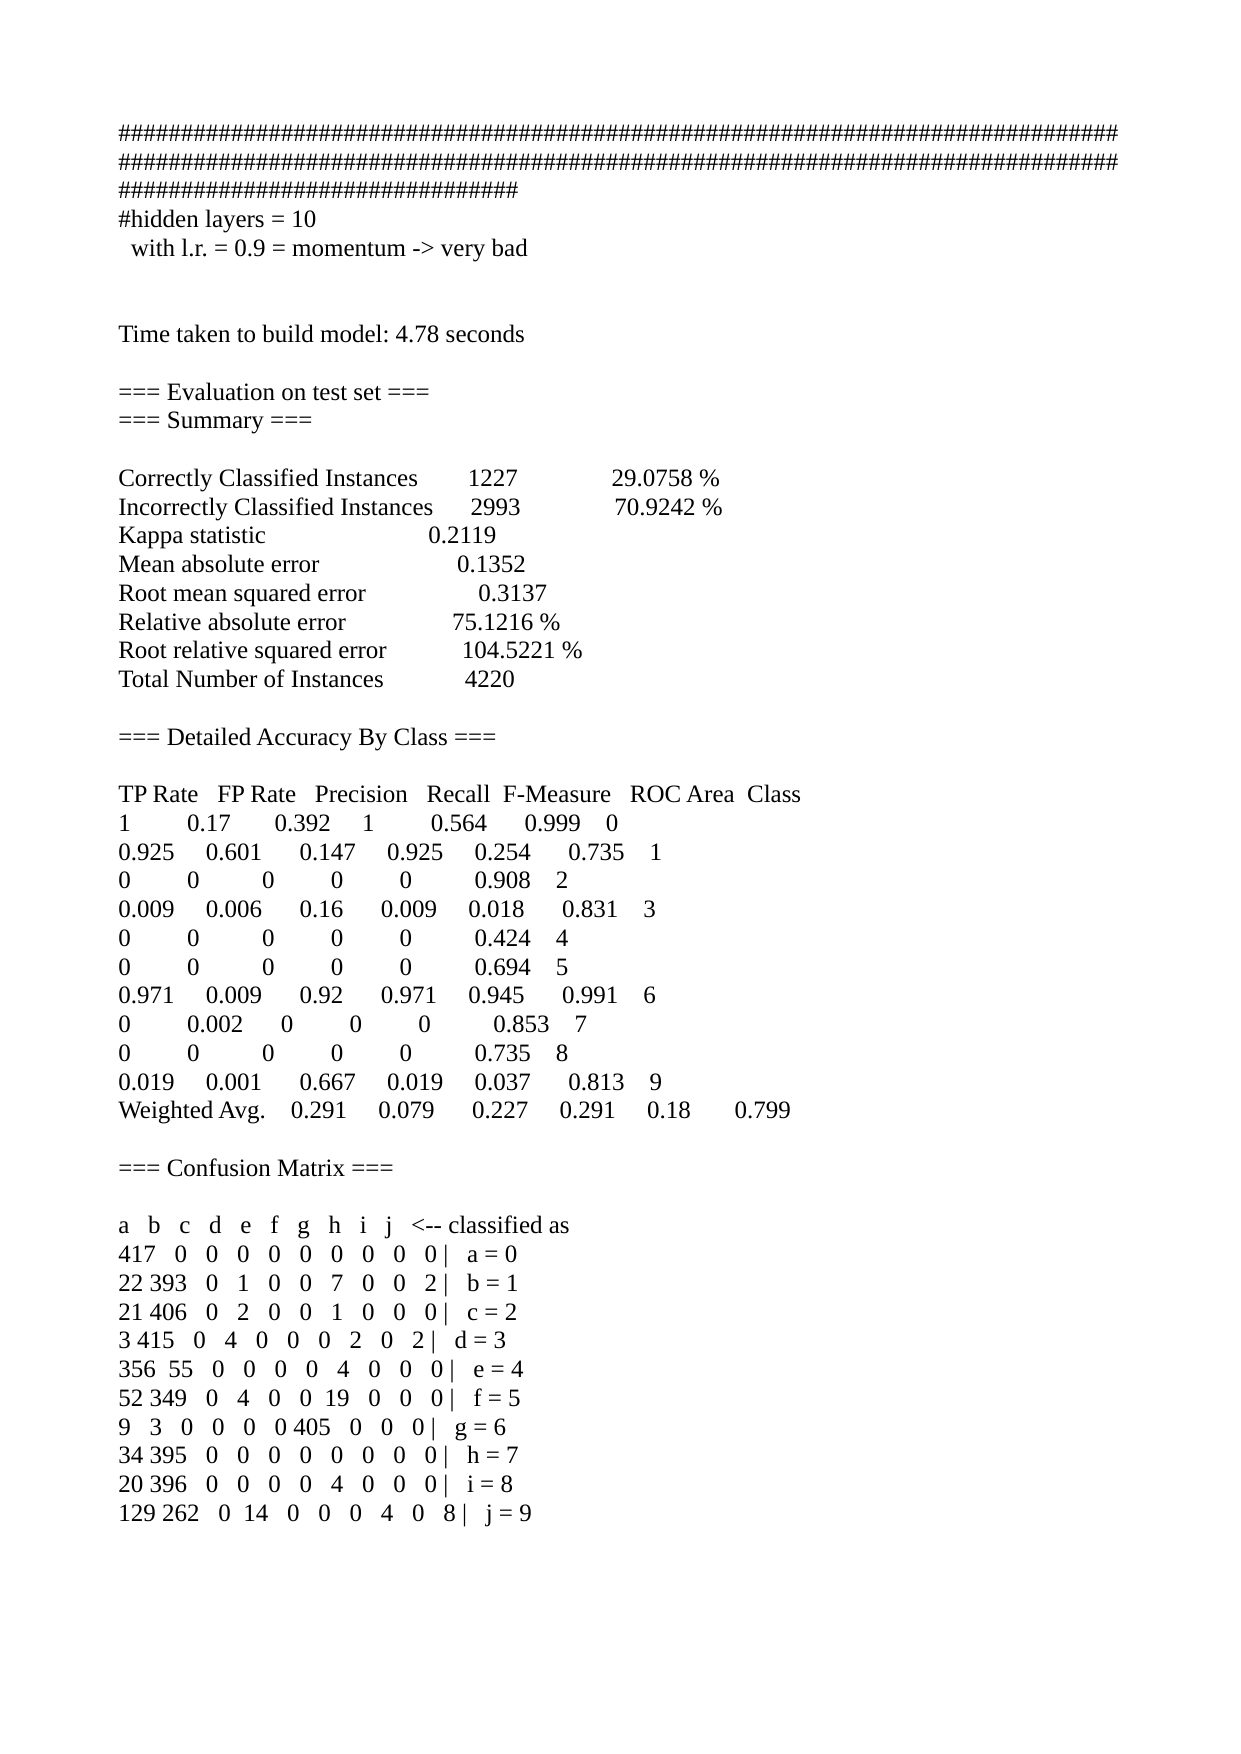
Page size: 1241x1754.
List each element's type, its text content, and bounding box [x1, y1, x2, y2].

text 1 0.17 0.392 1 0.564 0.999 0 [118, 808, 1122, 837]
text 0.925 0.601 0.147 0.925 0.254 0.735 1 [118, 837, 1122, 866]
text === Detailed Accuracy By Class === [118, 722, 1122, 751]
text 0.019 0.001 0.667 0.019 0.037 0.813 9 [118, 1067, 1122, 1096]
text 417 0 0 0 0 0 0 0 0 0 | a = 0 [118, 1239, 1122, 1268]
text 9 3 0 0 0 0 405 0 0 0 | g = 6 [118, 1412, 1122, 1441]
text Weighted Avg. 0.291 0.079 0.227 0.291 0.18 0.799 [118, 1096, 1122, 1124]
text with l.r. = 0.9 = momentum -> very bad [118, 233, 1122, 262]
text 21 406 0 2 0 0 1 0 0 0 | c = 2 [118, 1297, 1122, 1326]
text 0.009 0.006 0.16 0.009 0.018 0.831 3 [118, 894, 1122, 923]
text === Summary === [118, 406, 1122, 434]
text 20 396 0 0 0 0 4 0 0 0 | i = 8 [118, 1469, 1122, 1498]
text 0.971 0.009 0.92 0.971 0.945 0.991 6 [118, 981, 1122, 1009]
text 0 0 0 0 0 0.424 4 [118, 923, 1122, 952]
text Mean absolute error 0.1352 [118, 549, 1122, 578]
text Root mean squared error 0.3137 [118, 578, 1122, 607]
text 0 0 0 0 0 0.735 8 [118, 1038, 1122, 1067]
text Kappa statistic 0.2119 [118, 521, 1122, 549]
text 52 349 0 4 0 0 19 0 0 0 | f = 5 [118, 1383, 1122, 1412]
text TP Rate FP Rate Precision Recall F-Measure ROC Area Class [118, 779, 1122, 808]
text === Evaluation on test set === [118, 377, 1122, 406]
text 3 415 0 4 0 0 0 2 0 2 | d = 3 [118, 1326, 1122, 1354]
text 0 0.002 0 0 0 0.853 7 [118, 1009, 1122, 1038]
text #hidden layers = 10 [118, 204, 1122, 233]
text Relative absolute error 75.1216 % [118, 607, 1122, 636]
text Time taken to build model: 4.78 seconds [118, 319, 1122, 348]
text 129 262 0 14 0 0 0 4 0 8 | j = 9 [118, 1498, 1122, 1527]
text Total Number of Instances 4220 [118, 664, 1122, 693]
text === Confusion Matrix === [118, 1153, 1122, 1182]
text 0 0 0 0 0 0.694 5 [118, 952, 1122, 981]
text a b c d e f g h i j <-- classified as [118, 1211, 1122, 1239]
text 0 0 0 0 0 0.908 2 [118, 866, 1122, 894]
text Correctly Classified Instances 1227 29.0758 % [118, 463, 1122, 492]
text Root relative squared error 104.5221 % [118, 636, 1122, 664]
text 34 395 0 0 0 0 0 0 0 0 | h = 7 [118, 1441, 1122, 1469]
text 22 393 0 1 0 0 7 0 0 2 | b = 1 [118, 1268, 1122, 1297]
text ################################################################################################################################################################################################ [118, 118, 1122, 204]
text Incorrectly Classified Instances 2993 70.9242 % [118, 492, 1122, 521]
text 356 55 0 0 0 0 4 0 0 0 | e = 4 [118, 1354, 1122, 1383]
